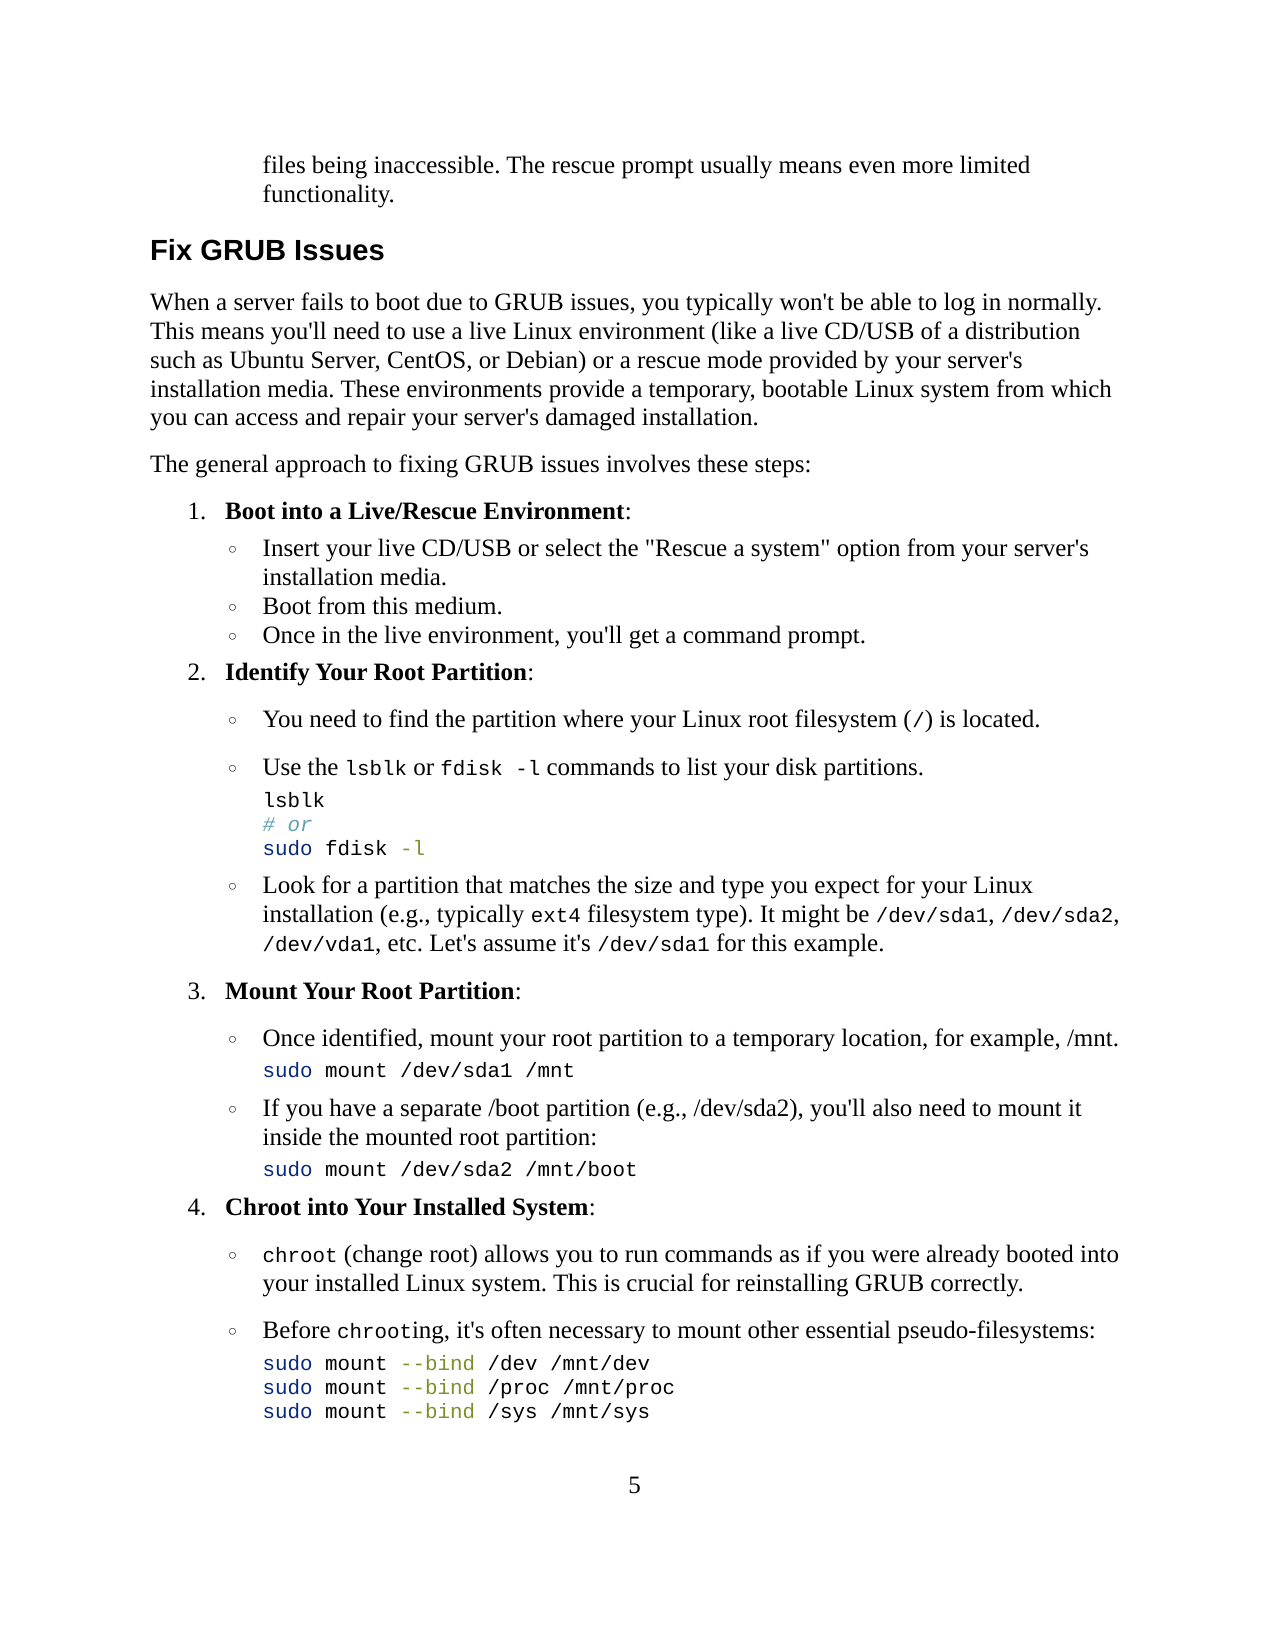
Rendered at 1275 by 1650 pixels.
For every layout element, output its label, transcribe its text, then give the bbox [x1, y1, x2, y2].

list Once in the live environment, you'll get a command prompt. [225, 620, 1125, 648]
list sudo fdisk -l [225, 837, 1125, 861]
list Mount Your Root Partition: [187, 976, 1125, 1005]
list lsblk [225, 790, 1125, 814]
list Identify Your Root Partition: [187, 657, 1125, 686]
list Once identified, mount your root partition to a temporary location, for example, /mnt. [225, 1023, 1125, 1051]
list sudo mount --bind /dev /mnt/dev [225, 1353, 1125, 1377]
list Look for a partition that matches the size and type you expect for your Linux installation (e.g., typically ext4 filesystem type). It might be /dev/sda1, /dev/sda2, /dev/vda1, etc. Let's assume it's /dev/sda1 for this example. [225, 870, 1125, 958]
list If you have a separate /boot partition (e.g., /dev/sda2), you'll also need to mount it inside the mounted root partition: [225, 1093, 1125, 1150]
list Before chrooting, it's often necessary to mount other essential pseudo-filesystems: [225, 1315, 1125, 1344]
list files being inaccessible. The rescue prompt usually means even more limited functionality. [225, 150, 1125, 207]
list sudo mount --bind /sys /mnt/sys [225, 1401, 1125, 1424]
list # or [225, 814, 1125, 837]
list sudo mount /dev/sda1 /mnt [225, 1060, 1125, 1084]
list Boot into a Live/Rescue Environment: [187, 496, 1125, 524]
list sudo mount /dev/sda2 /mnt/boot [225, 1159, 1125, 1183]
text The general approach to fixing GRUB issues involves these steps: [150, 449, 1125, 478]
list Chroot into Your Installed System: [187, 1192, 1125, 1221]
subtitle Fix GRUB Issues [150, 232, 1125, 266]
list Boot from this medium. [225, 591, 1125, 620]
list chroot (change root) allows you to run commands as if you were already booted into your installed Linux system. This is crucial for reinstalling GRUB correctly. [225, 1239, 1125, 1297]
list sudo mount --bind /proc /mnt/proc [225, 1377, 1125, 1401]
text When a server fails to boot due to GRUB issues, you typically won't be able to log in normally. This means you'll need to use a live Linux environment (like a live CD/USB of a distribution such as Ubuntu Server, CentOS, or Debian) or a rescue mode provided by your server's installation media. These environments provide a temporary, bootable Linux system from which you can access and repair your server's damaged installation. [150, 287, 1125, 431]
list You need to find the partition where your Linux root filesystem (/) is located. [225, 704, 1125, 734]
list Use the lsblk or fdisk -l commands to list your disk partitions. [225, 752, 1125, 781]
list Insert your live CD/USB or select the "Rescue a system" option from your server's installation media. [225, 533, 1125, 591]
